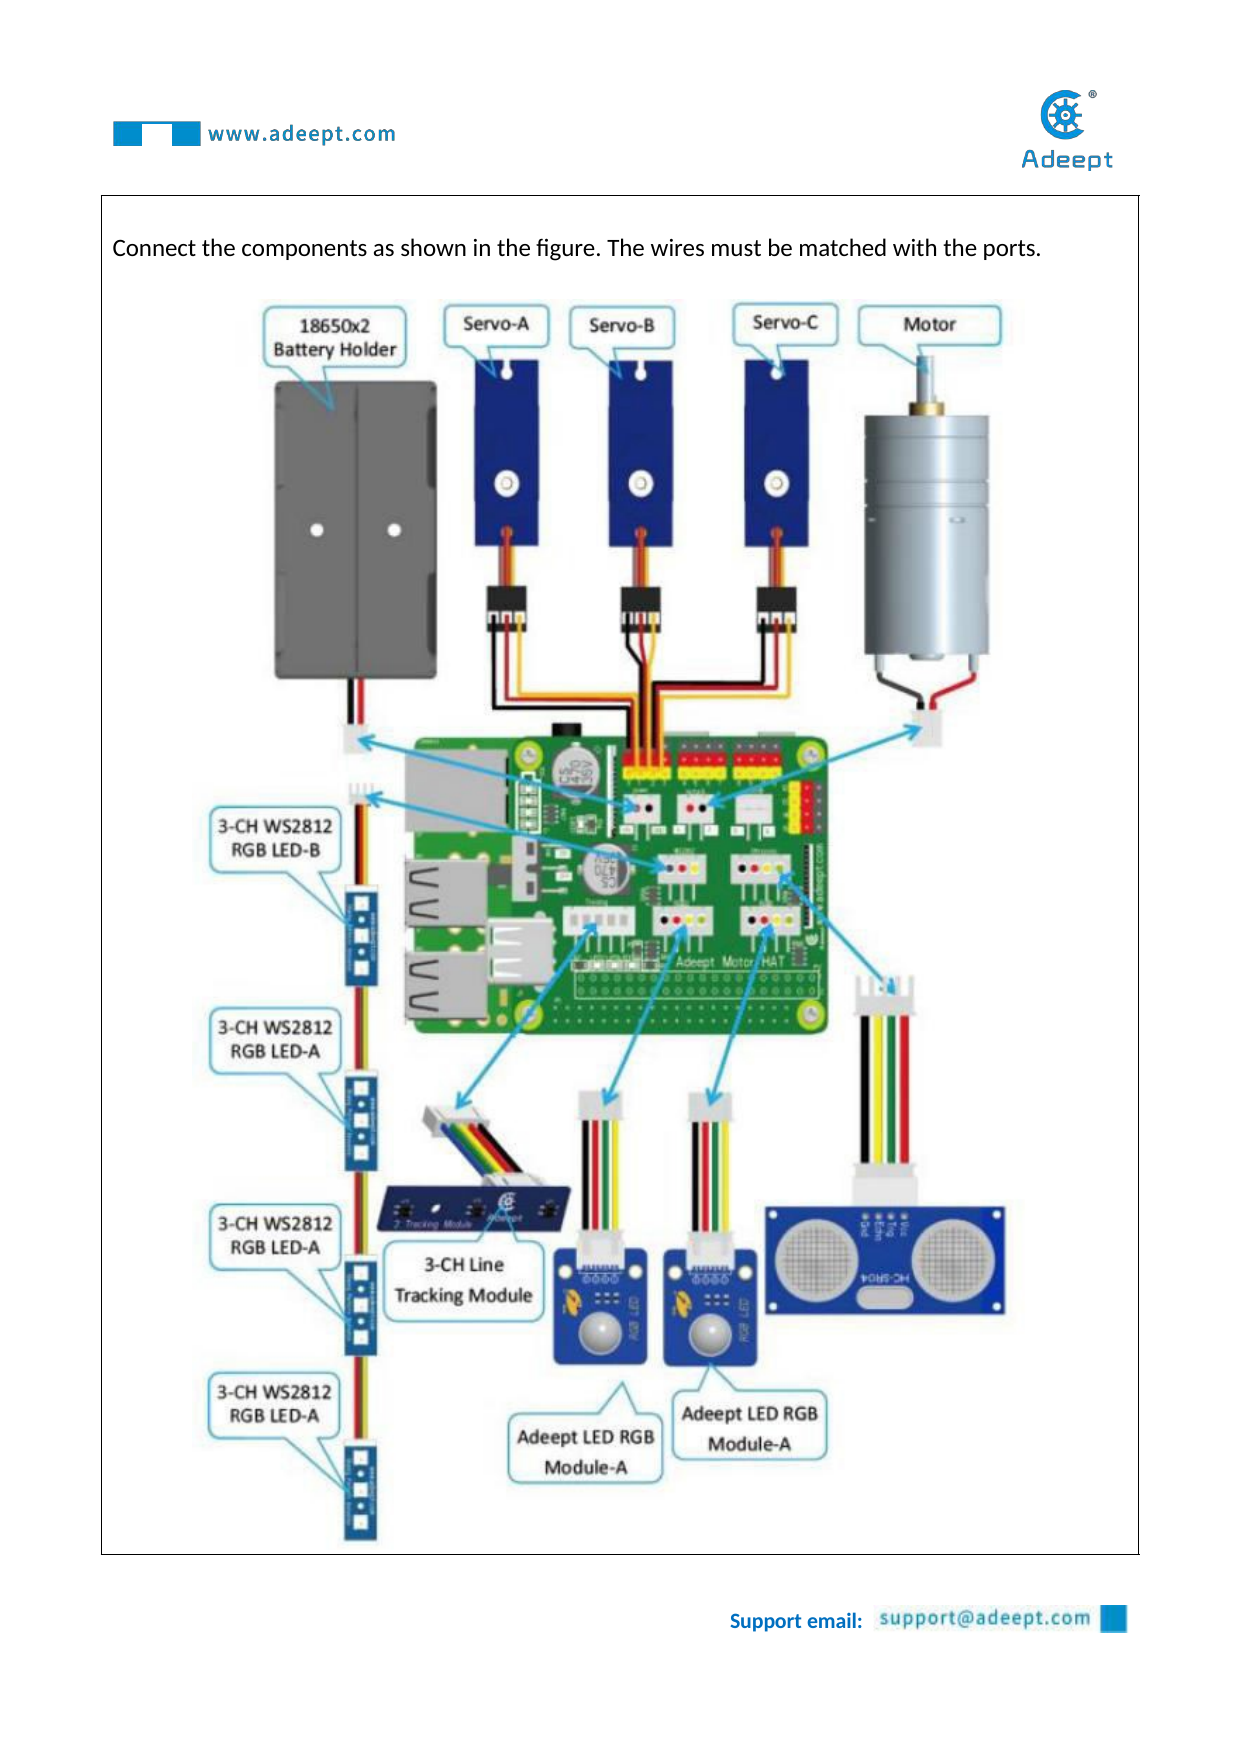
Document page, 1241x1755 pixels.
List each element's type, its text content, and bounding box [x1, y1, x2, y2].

text Connect the components as shown in the figure. The wires must be matched with the ports. [112, 232, 1138, 262]
